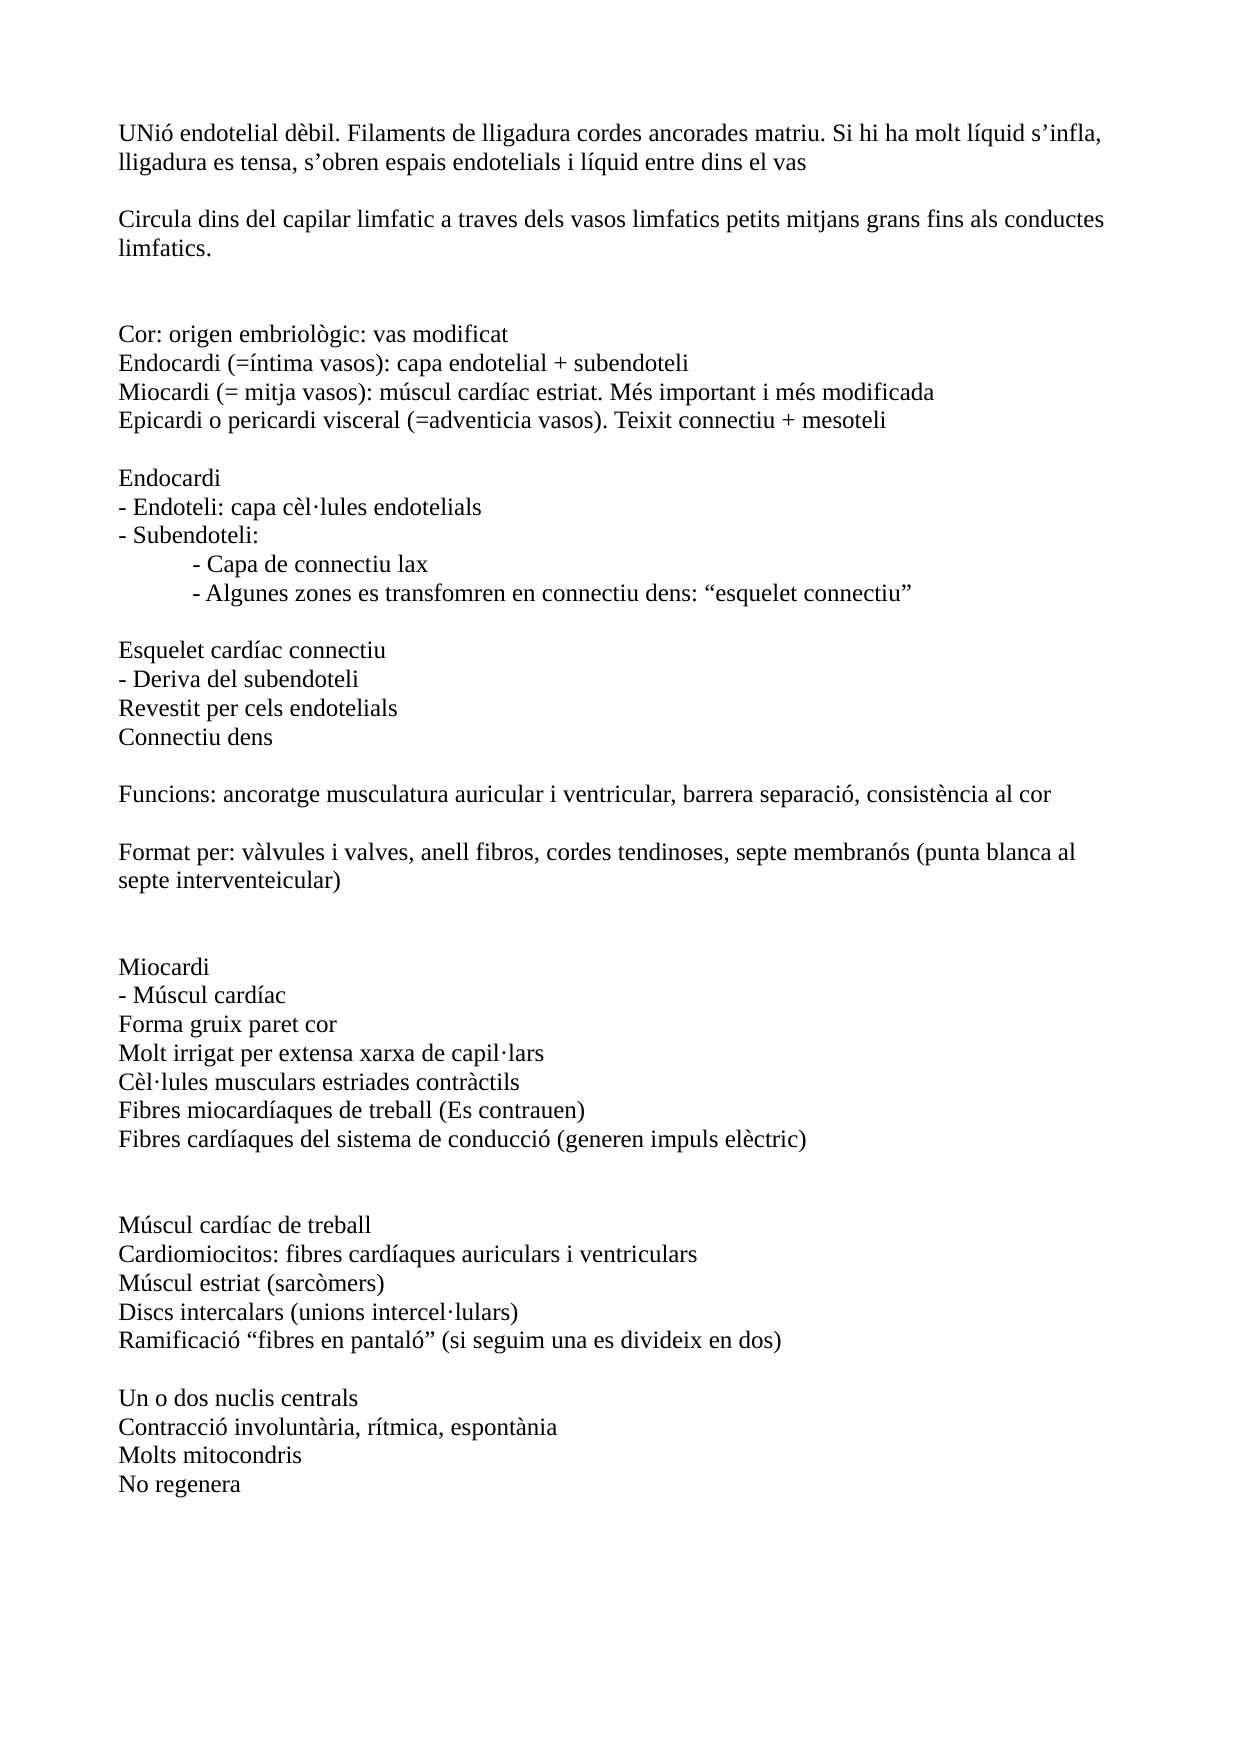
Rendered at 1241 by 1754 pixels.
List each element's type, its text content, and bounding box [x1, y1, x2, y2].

text Funcions: ancoratge musculatura auricular i ventricular, barrera separació, consistència al cor [118, 779, 1122, 808]
text Un o dos nuclis centrals [118, 1383, 1122, 1412]
text - Algunes zones es transfomren en connectiu dens: “esquelet connectiu” [118, 578, 1122, 607]
text Esquelet cardíac connectiu [118, 636, 1122, 664]
text Format per: vàlvules i valves, anell fibros, cordes tendinoses, septe membranós (punta blanca al septe interventeicular) [118, 837, 1122, 894]
text - Subendoteli: [118, 521, 1122, 549]
text Ramificació “fibres en pantaló” (si seguim una es divideix en dos) [118, 1326, 1122, 1354]
text - Capa de connectiu lax [118, 549, 1122, 578]
text Connectiu dens [118, 722, 1122, 751]
text - Endoteli: capa cèl·lules endotelials [118, 492, 1122, 521]
text No regenera [118, 1469, 1122, 1498]
text Circula dins del capilar limfatic a traves dels vasos limfatics petits mitjans grans fins als conductes limfatics. [118, 204, 1122, 262]
text Miocardi (= mitja vasos): múscul cardíac estriat. Més important i més modificada [118, 377, 1122, 406]
text Endocardi (=íntima vasos): capa endotelial + subendoteli [118, 348, 1122, 377]
text Discs intercalars (unions intercel·lulars) [118, 1297, 1122, 1326]
text Cèl·lules musculars estriades contràctils [118, 1067, 1122, 1096]
text Contracció involuntària, rítmica, espontània [118, 1412, 1122, 1441]
text Forma gruix paret cor [118, 1009, 1122, 1038]
text Cor: origen embriològic: vas modificat [118, 319, 1122, 348]
text Revestit per cels endotelials [118, 693, 1122, 722]
text Fibres miocardíaques de treball (Es contrauen) [118, 1096, 1122, 1124]
text Endocardi [118, 463, 1122, 492]
text Fibres cardíaques del sistema de conducció (generen impuls elèctric) [118, 1124, 1122, 1153]
text Múscul estriat (sarcòmers) [118, 1268, 1122, 1297]
text Molt irrigat per extensa xarxa de capil·lars [118, 1038, 1122, 1067]
text Epicardi o pericardi visceral (=adventicia vasos). Teixit connectiu + mesoteli [118, 406, 1122, 434]
text Múscul cardíac de treball [118, 1211, 1122, 1239]
text - Múscul cardíac [118, 981, 1122, 1009]
text UNió endotelial dèbil. Filaments de lligadura cordes ancorades matriu. Si hi ha molt líquid s’infla, lligadura es tensa, s’obren espais endotelials i líquid entre dins el vas [118, 118, 1122, 176]
text Molts mitocondris [118, 1441, 1122, 1469]
text Miocardi [118, 952, 1122, 981]
text - Deriva del subendoteli [118, 664, 1122, 693]
text Cardiomiocitos: fibres cardíaques auriculars i ventriculars [118, 1239, 1122, 1268]
